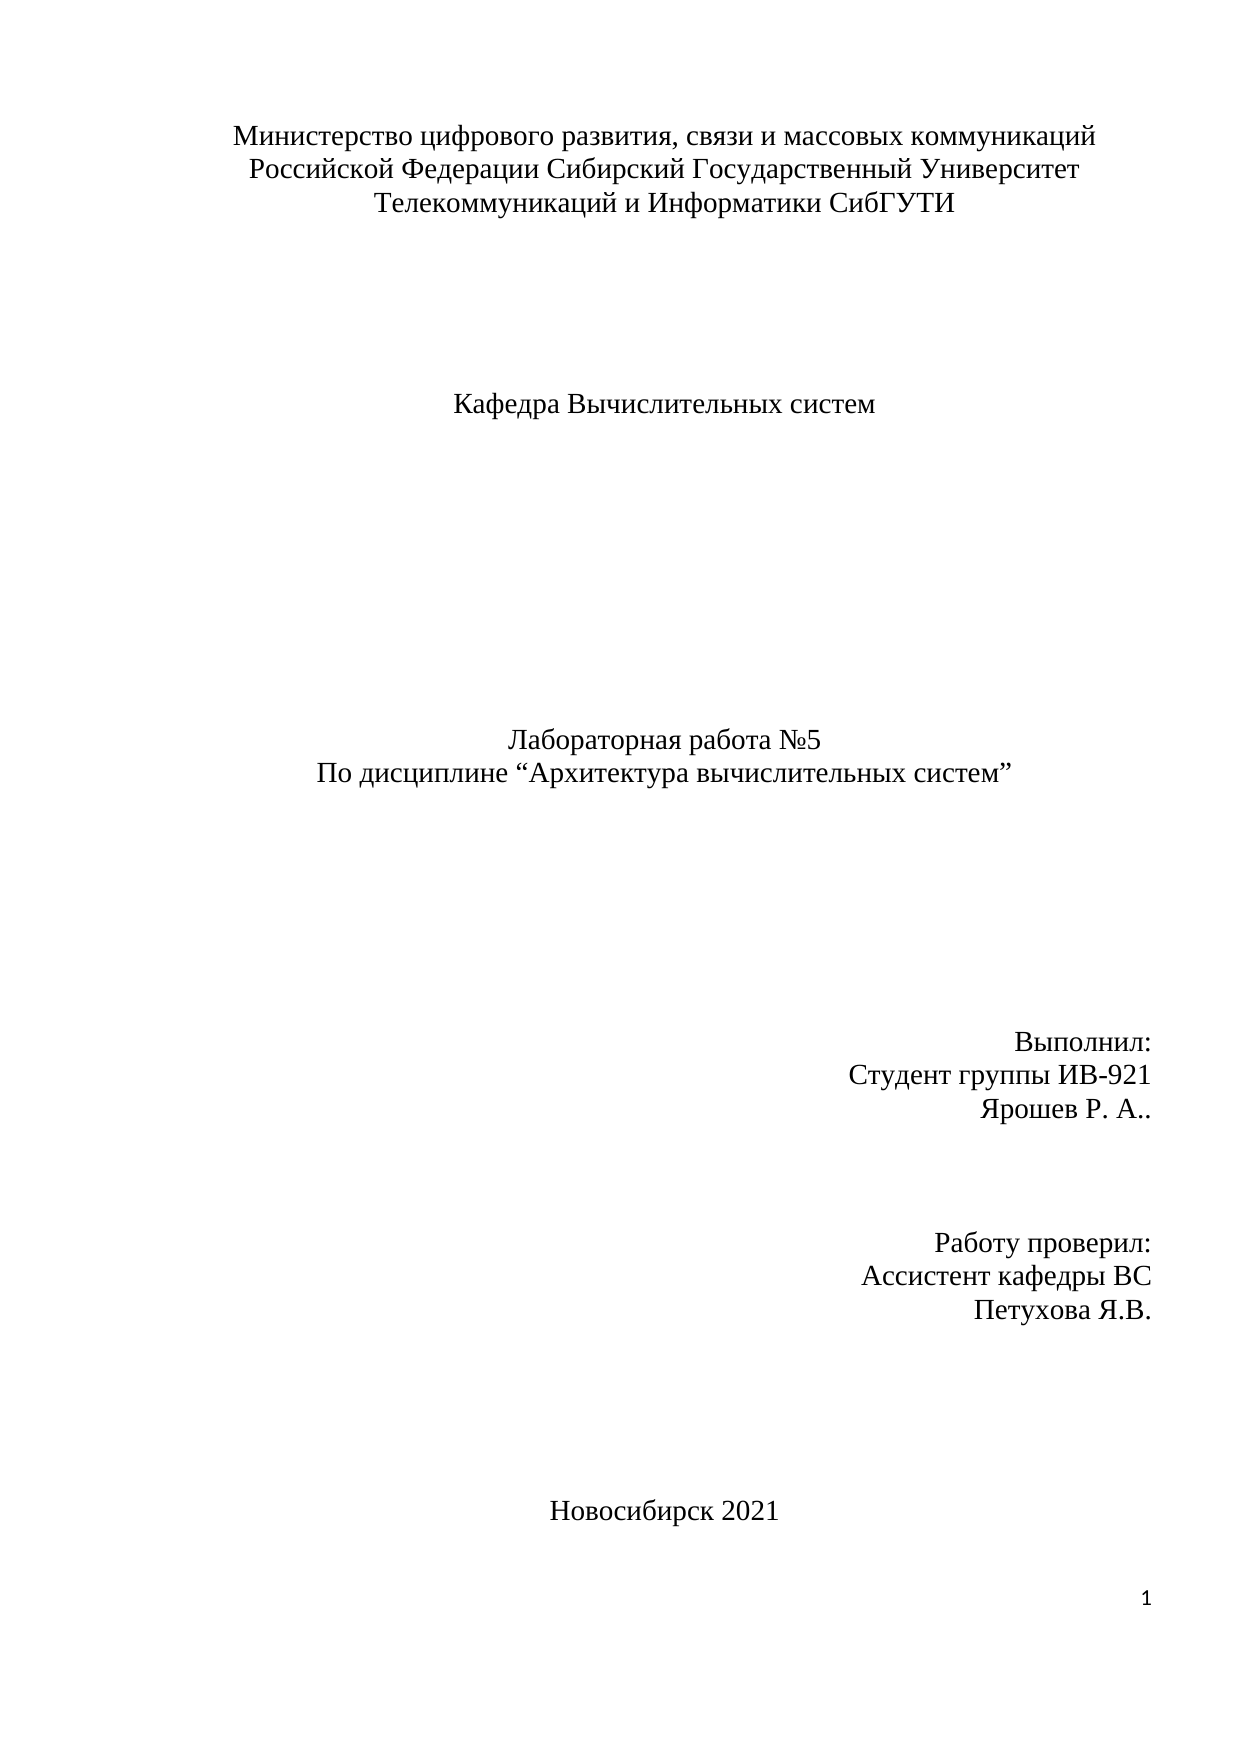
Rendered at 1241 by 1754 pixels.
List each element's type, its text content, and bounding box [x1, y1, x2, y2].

text По дисциплине “Архитектура вычислительных систем” [177, 755, 1152, 789]
text Кафедра Вычислительных систем [177, 386, 1152, 420]
text Лабораторная работа №5 [177, 722, 1152, 755]
text Телекоммуникаций и Информатики СибГУТИ [177, 185, 1152, 219]
text Ассистент кафедры ВС [177, 1258, 1152, 1292]
text Петухова Я.В. [177, 1292, 1152, 1326]
text Выполнил: [177, 1024, 1152, 1057]
text Студент группы ИВ-921 [177, 1057, 1152, 1091]
text Работу проверил: [177, 1225, 1152, 1258]
text Ярошев Р. А.. [177, 1091, 1152, 1124]
text Министерство цифрового развития, связи и массовых коммуникаций [177, 118, 1152, 152]
text Новосибирск 2021 [177, 1493, 1152, 1527]
text Российской Федерации Сибирский Государственный Университет [177, 152, 1152, 185]
